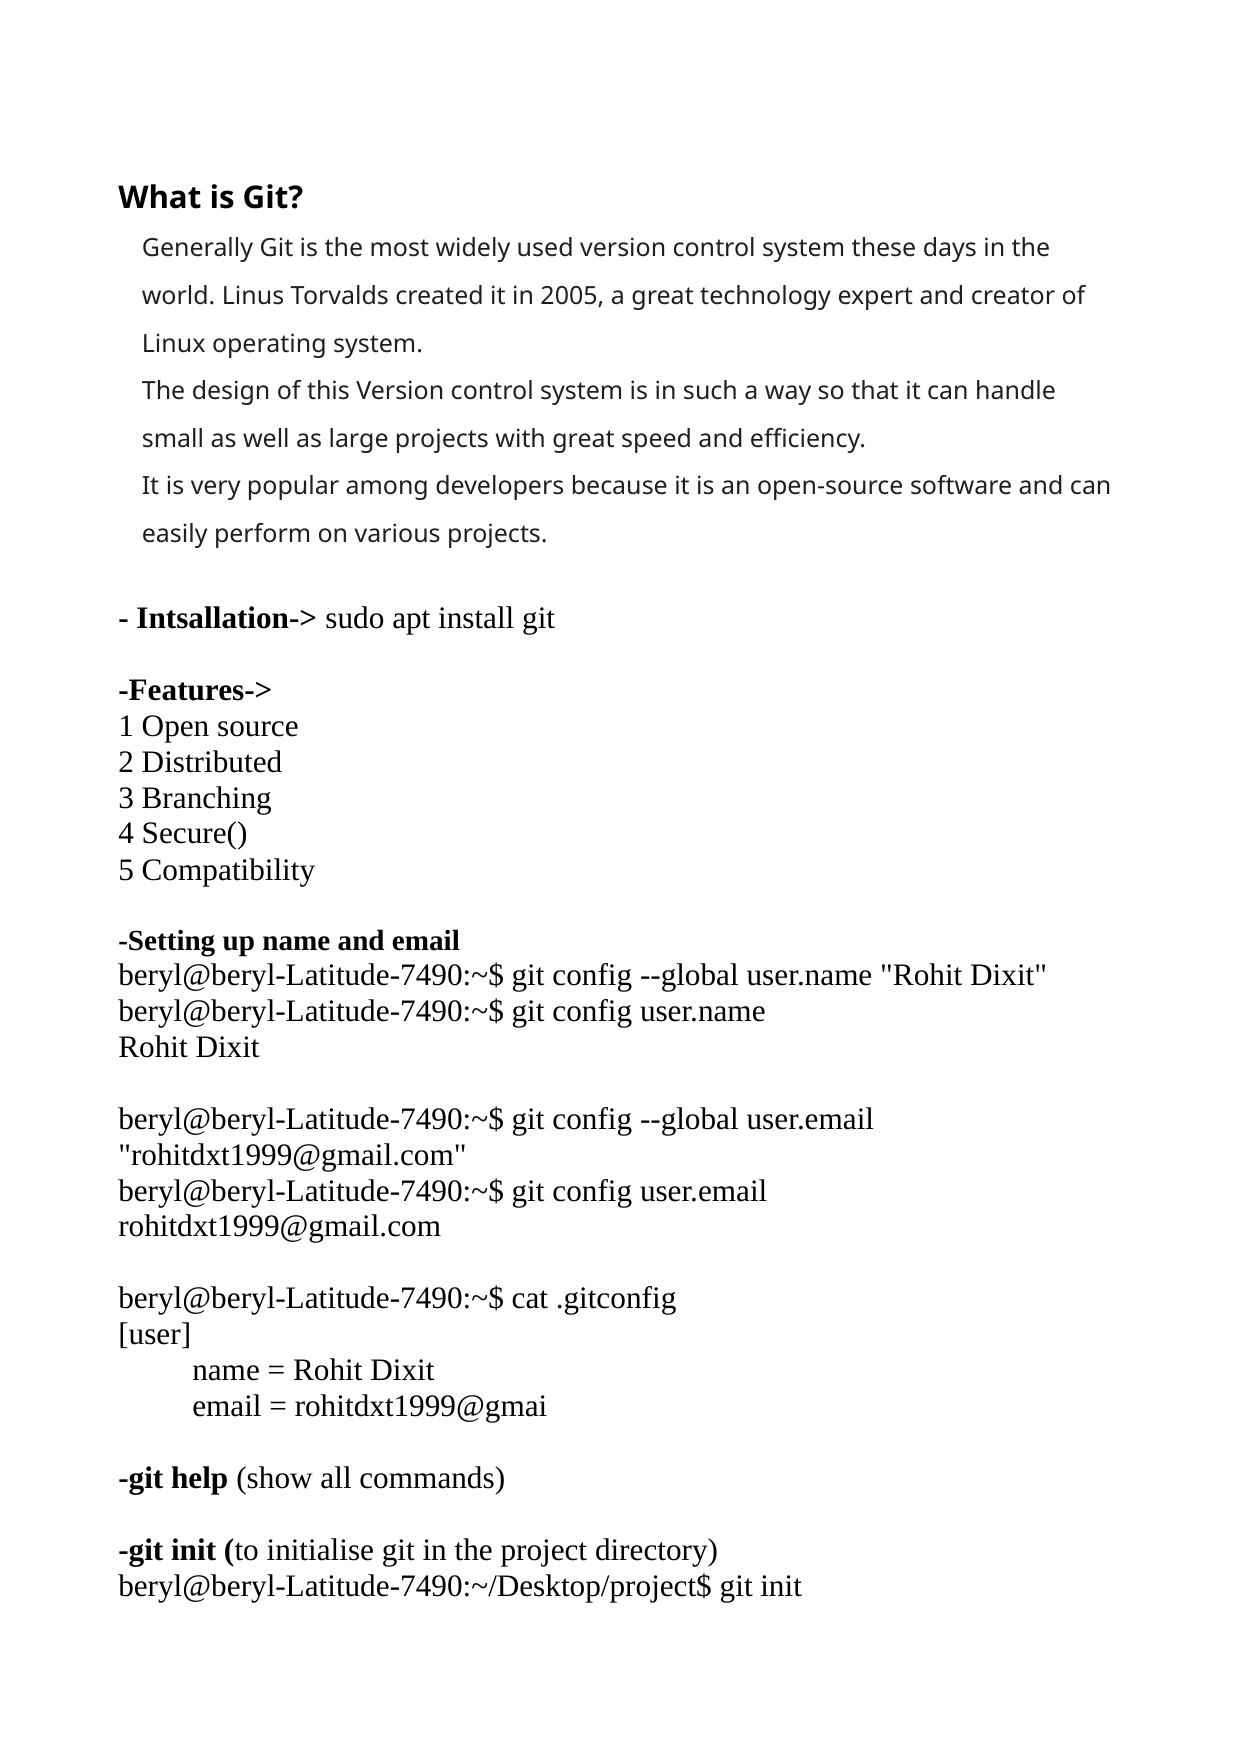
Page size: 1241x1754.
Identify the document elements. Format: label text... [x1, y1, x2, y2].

text beryl@beryl-Latitude-7490:~$ git config user.name [118, 992, 1122, 1028]
text -Features-> [118, 671, 1122, 707]
text 3 Branching [118, 779, 1122, 815]
text name = Rohit Dixit [118, 1351, 1122, 1387]
text 4 Secure() [118, 815, 1122, 851]
text -git help (show all commands) [118, 1459, 1122, 1495]
text -git init (to initialise git in the project directory) [118, 1531, 1122, 1567]
text beryl@beryl-Latitude-7490:~$ cat .gitconfig [118, 1279, 1122, 1316]
text [user] [118, 1316, 1122, 1351]
text beryl@beryl-Latitude-7490:~$ git config --global user.name "Rohit Dixit" [118, 956, 1122, 992]
text Rohit Dixit [118, 1028, 1122, 1064]
text Generally Git is the most widely used version control system these days in the world. Linus Torvalds created it in 2005, a great technology expert and creator of Linux operating system. [142, 230, 1122, 359]
text -Setting up name and email [118, 923, 1122, 956]
text 1 Open source [118, 707, 1122, 743]
text The design of this Version control system is in such a way so that it can handle small as well as large projects with great speed and efficiency. [142, 373, 1122, 454]
text - Intsallation-> sudo apt install git [118, 599, 1122, 635]
text email = rohitdxt1999@gmai [118, 1387, 1122, 1423]
text beryl@beryl-Latitude-7490:~$ git config user.email [118, 1172, 1122, 1208]
text rohitdxt1999@gmail.com [118, 1208, 1122, 1244]
text 2 Distributed [118, 743, 1122, 779]
subtitle What is Git? [118, 175, 1122, 217]
text beryl@beryl-Latitude-7490:~/Desktop/project$ git init [118, 1567, 1122, 1603]
text 5 Compatibility [118, 851, 1122, 887]
text It is very popular among developers because it is an open-source software and can easily perform on various projects. [142, 468, 1122, 550]
text beryl@beryl-Latitude-7490:~$ git config --global user.email "rohitdxt1999@gmail.com" [118, 1100, 1122, 1172]
